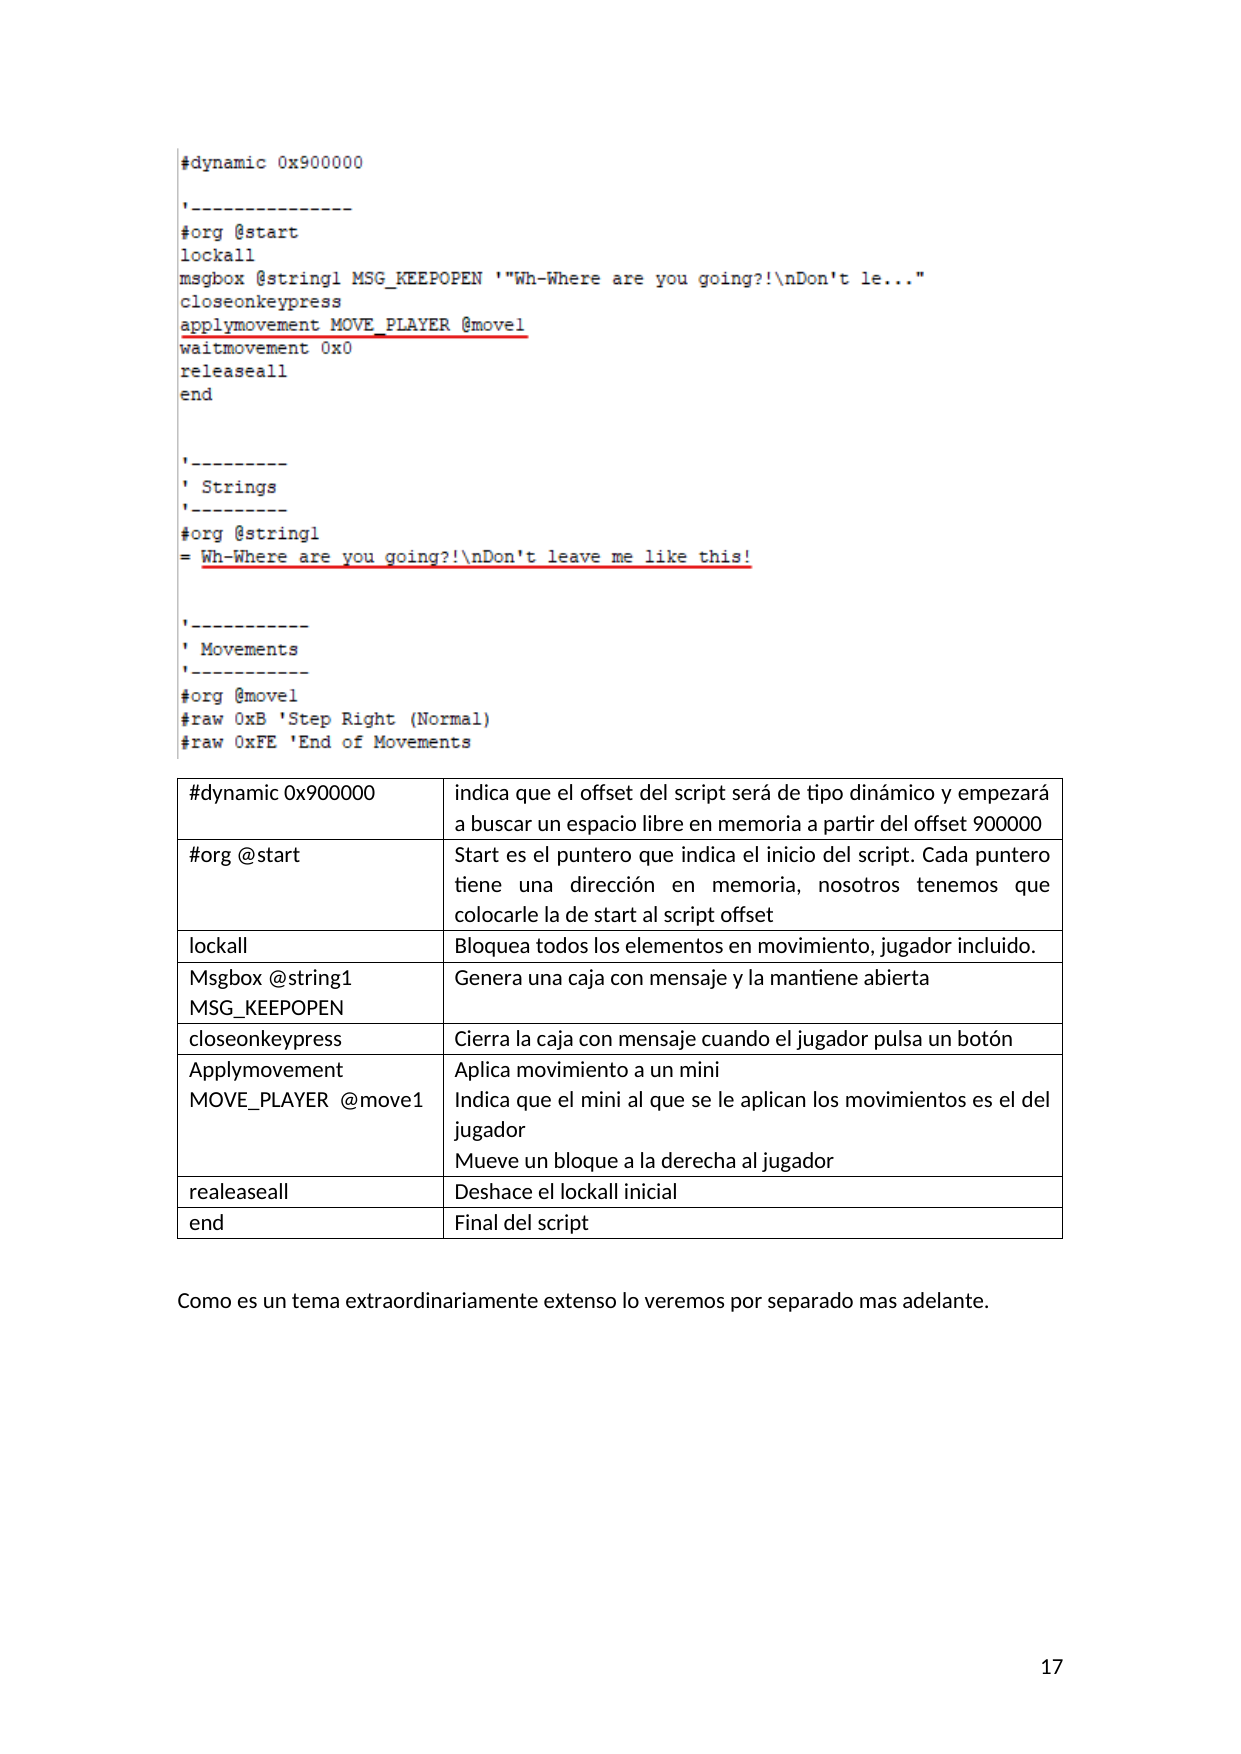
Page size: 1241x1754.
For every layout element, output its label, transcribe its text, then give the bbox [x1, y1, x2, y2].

table_cell end [178, 1208, 443, 1238]
table_header indica que el offset del script será de tipo dinámico y empezará a buscar un espacio libre en memoria a partir del offset 900000 [444, 779, 1062, 839]
table_cell closeonkeypress [178, 1024, 443, 1054]
table_cell Start es el puntero que indica el inicio del script. Cada puntero tiene una dirección en memoria, nosotros tenemos que colocarle la de start al script offset [444, 840, 1062, 930]
picture [177, 147, 941, 759]
table_cell Bloquea todos los elementos en movimiento, jugador incluido. [444, 931, 1062, 962]
table_cell Deshace el lockall inicial [444, 1177, 1062, 1207]
table_header #dynamic 0x900000 [178, 779, 443, 839]
table_cell Cierra la caja con mensaje cuando el jugador pulsa un botón [444, 1024, 1062, 1054]
table_cell Msgbox @string1 MSG_KEEPOPEN [178, 963, 443, 1023]
table_cell realeaseall [178, 1177, 443, 1207]
table_cell #org @start [178, 840, 443, 930]
table_cell Genera una caja con mensaje y la mantiene abierta [444, 963, 1062, 1023]
table_cell Aplica movimiento a un mini Indica que el mini al que se le aplican los movimientos es el del jugador Mueve un bloque a la derecha al jugador [444, 1055, 1062, 1176]
table_cell Final del script [444, 1208, 1062, 1238]
table_cell lockall [178, 931, 443, 962]
text Como es un tema extraordinariamente extenso lo veremos por separado mas adelante. [177, 1286, 1063, 1314]
table_cell Applymovement MOVE_PLAYER @move1 [178, 1055, 443, 1176]
